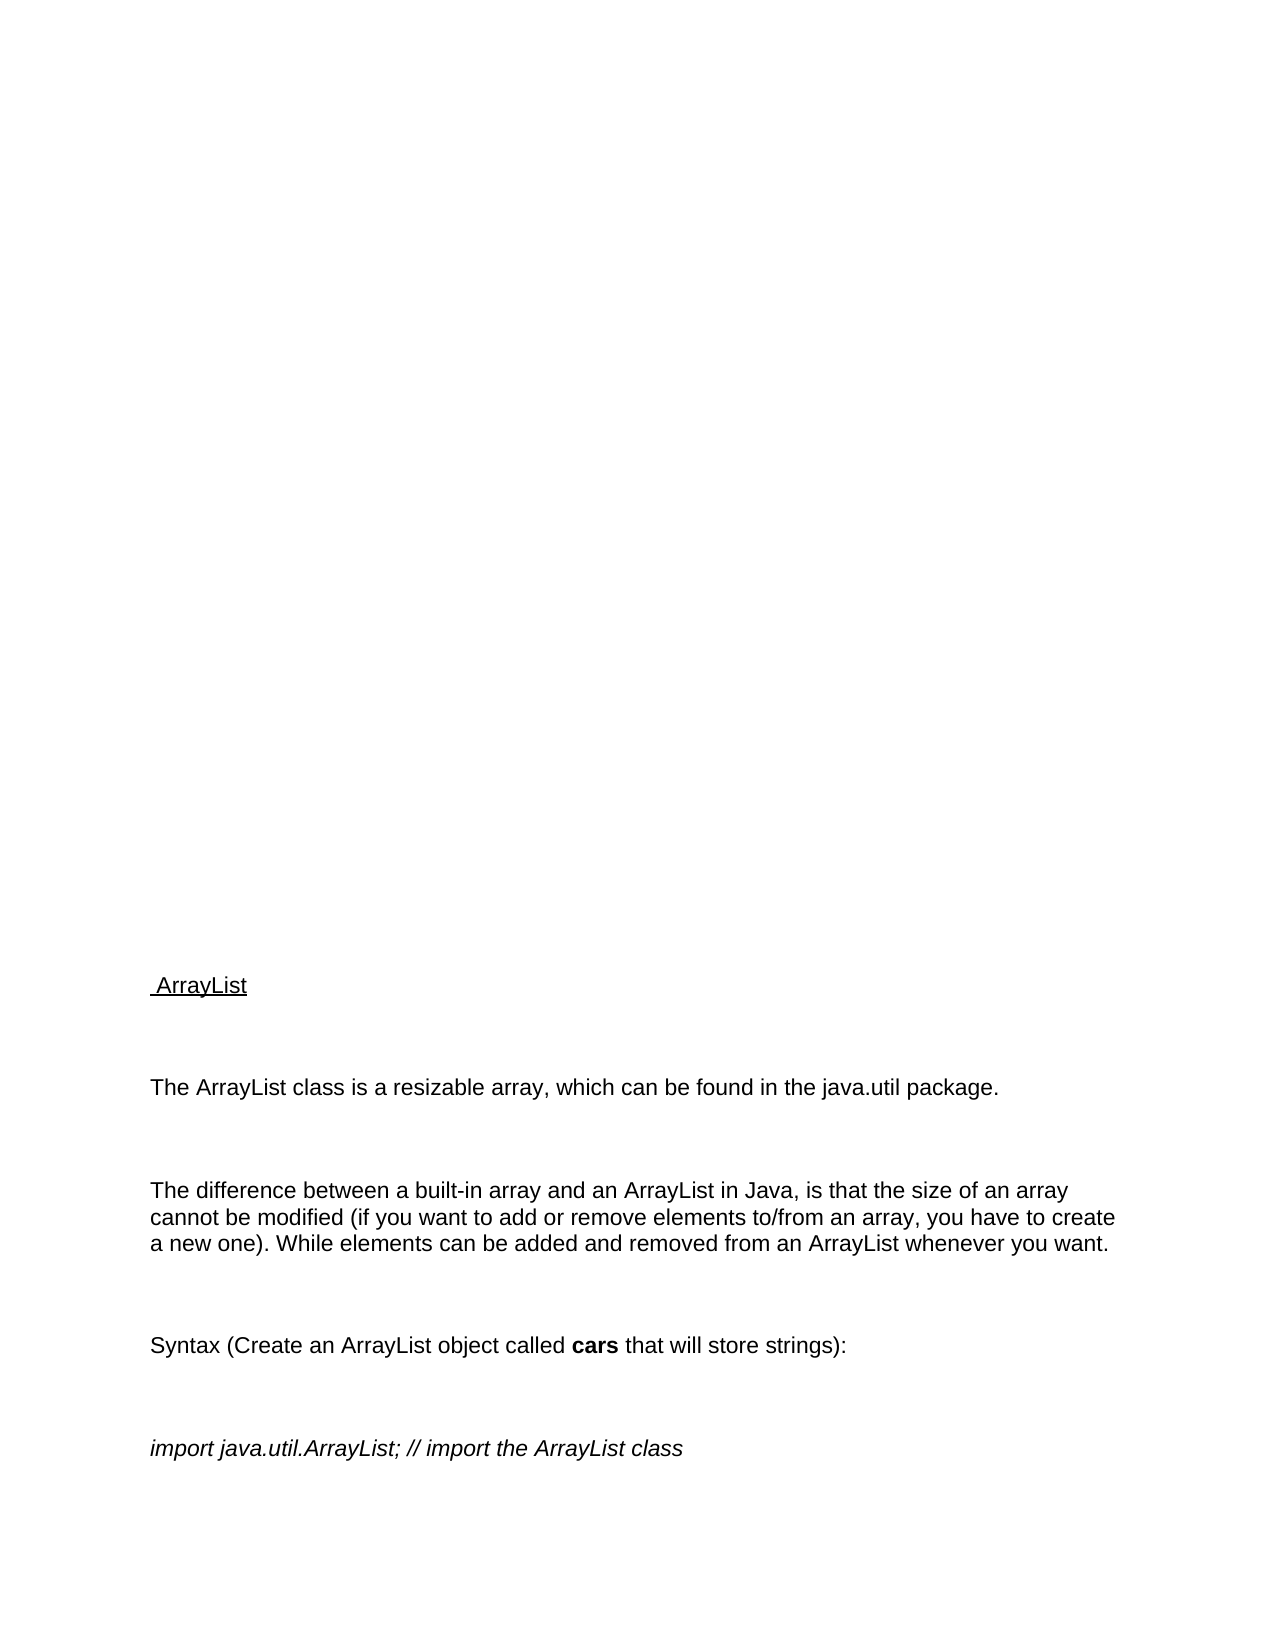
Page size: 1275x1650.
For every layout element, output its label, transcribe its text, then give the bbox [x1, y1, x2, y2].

text Syntax (Create an ArrayList object called cars that will store strings): [150, 1332, 1125, 1359]
text The ArrayList class is a resizable array, which can be found in the java.util package. [150, 1074, 1125, 1101]
text ArrayList [150, 972, 1125, 998]
text The difference between a built-in array and an ArrayList in Java, is that the size of an array cannot be modified (if you want to add or remove elements to/from an array, you have to create a new one). While elements can be added and removed from an ArrayList whenever you want. [150, 1177, 1125, 1256]
text import java.util.ArrayList; // import the ArrayList class [150, 1435, 1125, 1462]
